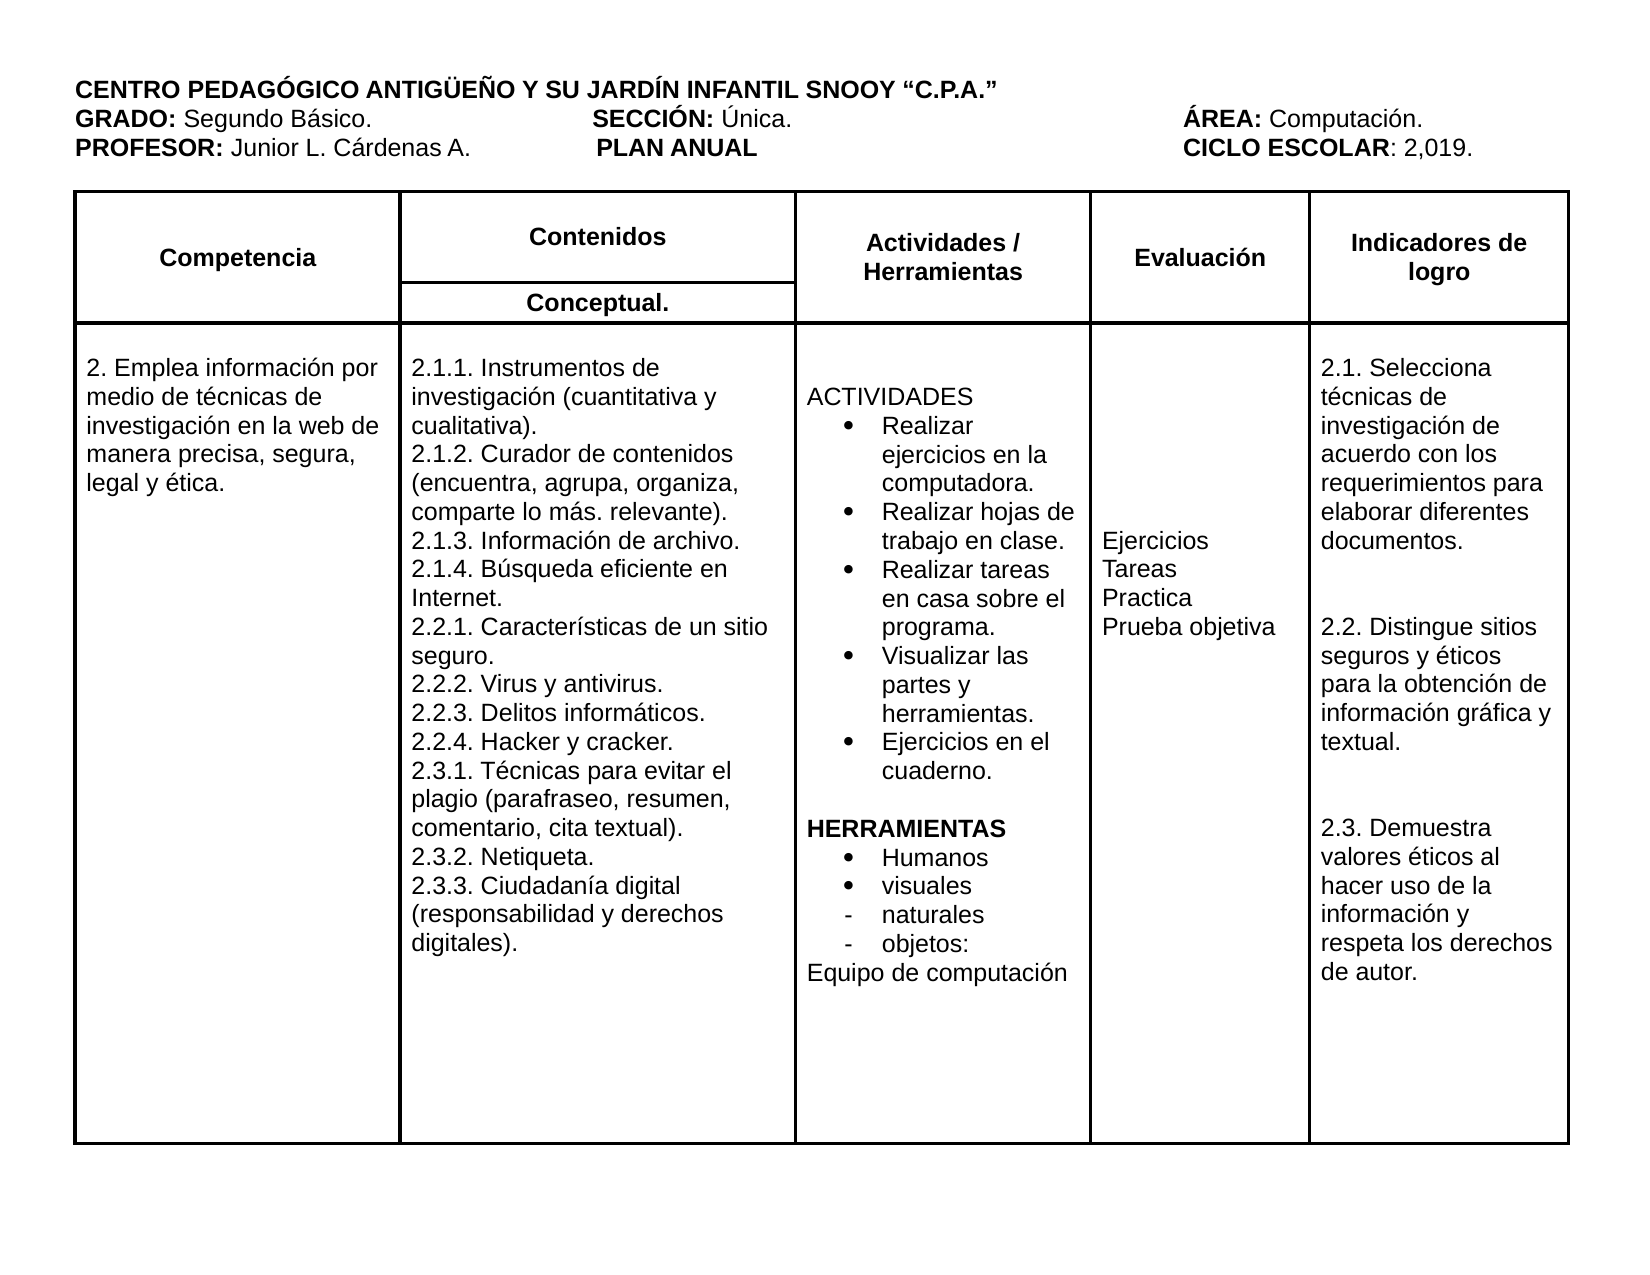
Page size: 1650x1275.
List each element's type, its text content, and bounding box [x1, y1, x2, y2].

table_cell ACTIVIDADES Realizar ejercicios en la computadora. Realizar hojas de trabajo en clase. Realizar tareas en casa sobre el programa. Visualizar las partes y herramientas. Ejercicios en el cuaderno. HERRAMIENTAS Humanos visuales naturales objetos: Equipo de computación [797, 325, 1089, 1142]
table_cell 2.1. Selecciona técnicas de investigación de acuerdo con los requerimientos para elaborar diferentes documentos. 2.2. Distingue sitios seguros y éticos para la obtención de información gráfica y textual. 2.3. Demuestra valores éticos al hacer uso de la información y respeta los derechos de autor. [1311, 325, 1567, 1142]
table_header Actividades / Herramientas [797, 193, 1089, 321]
table_header Evaluación [1092, 193, 1308, 321]
table_header Contenidos [402, 193, 794, 281]
text CENTRO PEDAGÓGICO ANTIGÜEÑO Y SU JARDÍN INFANTIL SNOOY “C.P.A.” [75, 75, 1575, 104]
table_header Indicadores de logro [1311, 193, 1567, 321]
table_cell Conceptual. [402, 284, 794, 321]
table_cell 2.1.1. Instrumentos de investigación (cuantitativa y cualitativa). 2.1.2. Curador de contenidos (encuentra, agrupa, organiza, comparte lo más. relevante). 2.1.3. Información de archivo. 2.1.4. Búsqueda eficiente en Internet. 2.2.1. Características de un sitio seguro. 2.2.2. Virus y antivirus. 2.2.3. Delitos informáticos. 2.2.4. Hacker y cracker. 2.3.1. Técnicas para evitar el plagio (parafraseo, resumen, comentario, cita textual). 2.3.2. Netiqueta. 2.3.3. Ciudadanía digital (responsabilidad y derechos digitales). [402, 325, 794, 1142]
text PROFESOR: Junior L. Cárdenas A. PLAN ANUAL CICLO ESCOLAR: 2,019. [75, 132, 1575, 161]
text GRADO: Segundo Básico. SECCIÓN: Única. ÁREA: Computación. [75, 104, 1575, 132]
table_cell Ejercicios Tareas Practica Prueba objetiva [1092, 325, 1308, 1142]
table_header Competencia [77, 193, 398, 321]
table_cell 2. Emplea información por medio de técnicas de investigación en la web de manera precisa, segura, legal y ética. [77, 325, 398, 1142]
